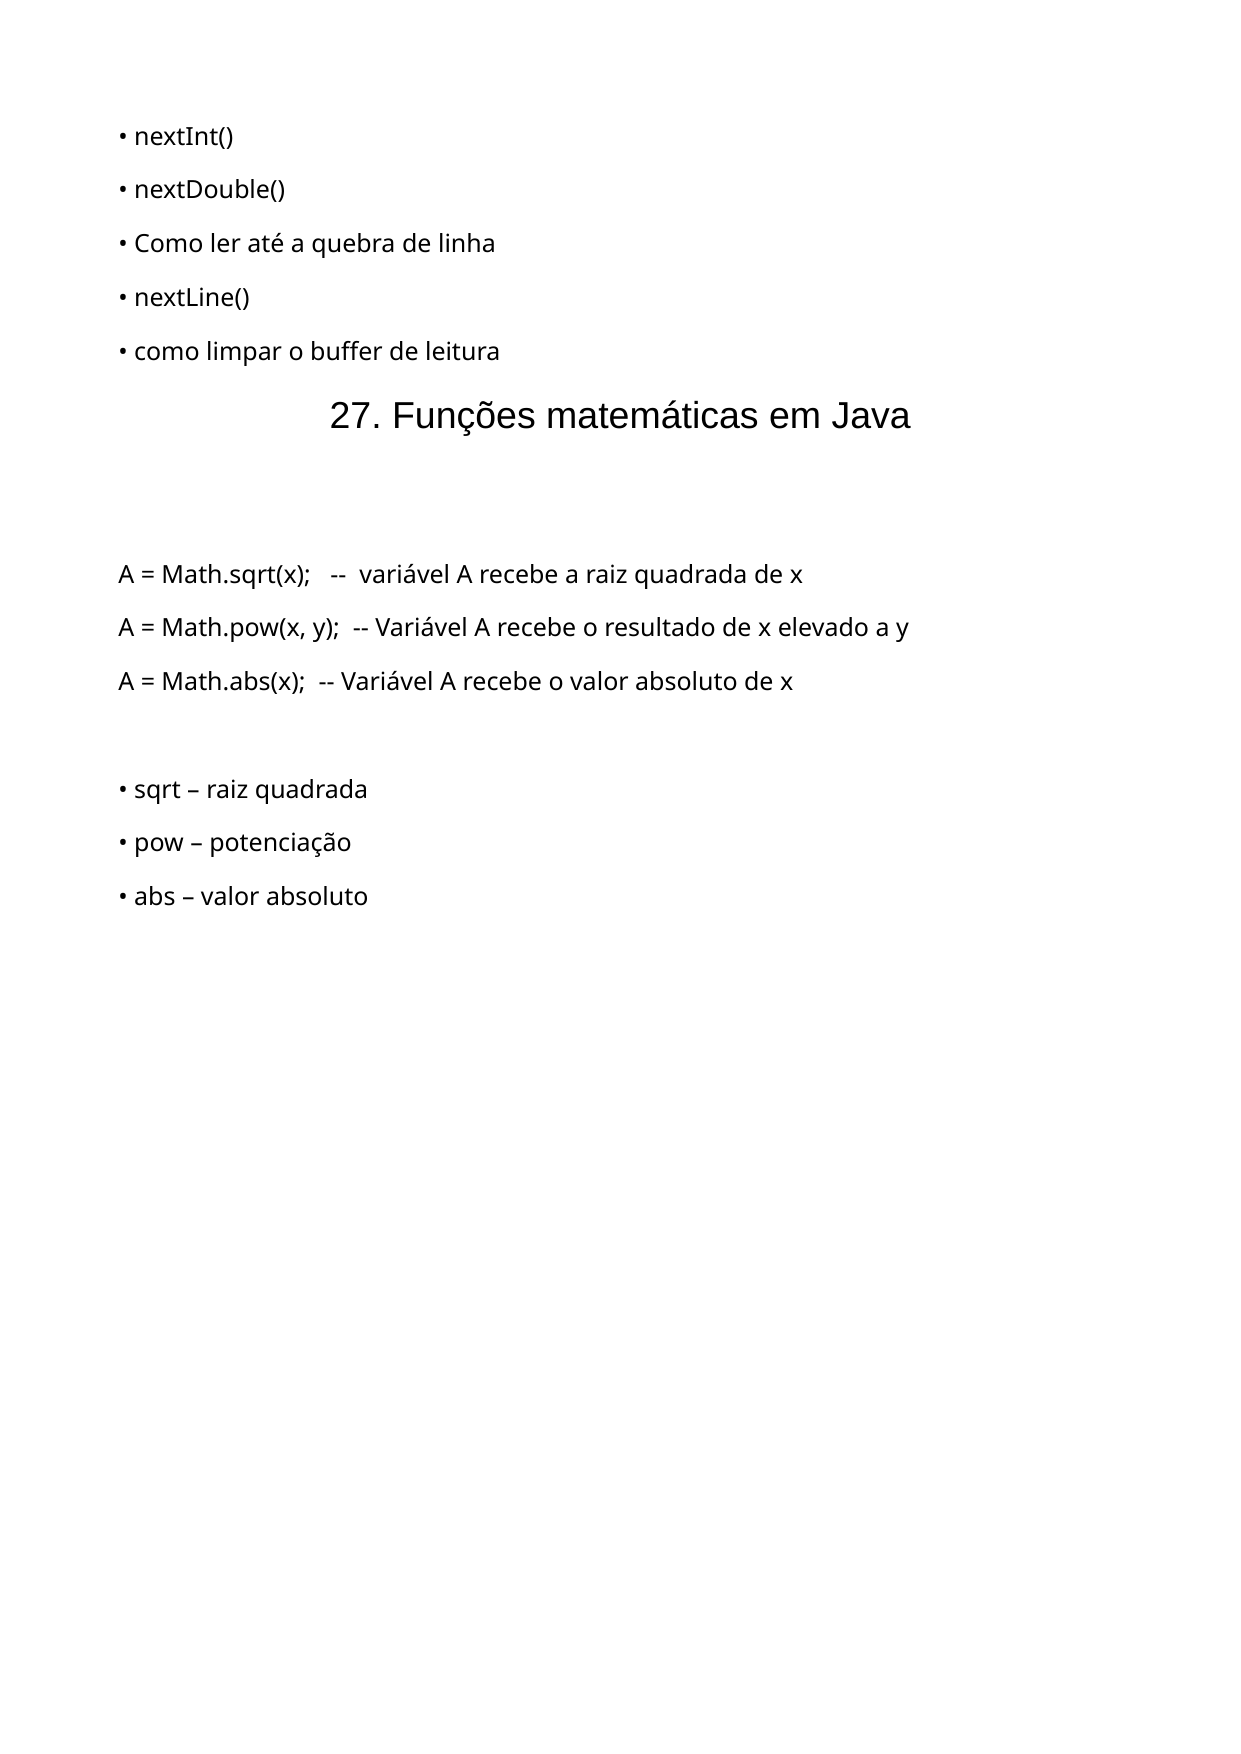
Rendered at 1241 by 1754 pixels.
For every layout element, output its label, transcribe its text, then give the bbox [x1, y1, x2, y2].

text • nextDouble() [118, 172, 1122, 206]
text • sqrt – raiz quadrada [118, 771, 1122, 805]
text • abs – valor absoluto [118, 879, 1122, 913]
text • como limpar o buffer de leitura [118, 333, 1122, 367]
text • Como ler até a quebra de linha [118, 226, 1122, 260]
text A = Math.abs(x); -- Variável A recebe o valor absoluto de x [118, 664, 1122, 698]
text A = Math.pow(x, y); -- Variável A recebe o resultado de x elevado a y [118, 610, 1122, 644]
text • pow – potenciação [118, 825, 1122, 859]
text • nextLine() [118, 279, 1122, 313]
text A = Math.sqrt(x); -- variável A recebe a raiz quadrada de x [118, 556, 1122, 590]
text • nextInt() [118, 118, 1122, 152]
subtitle 27. Funções matemáticas em Java [118, 393, 1122, 436]
